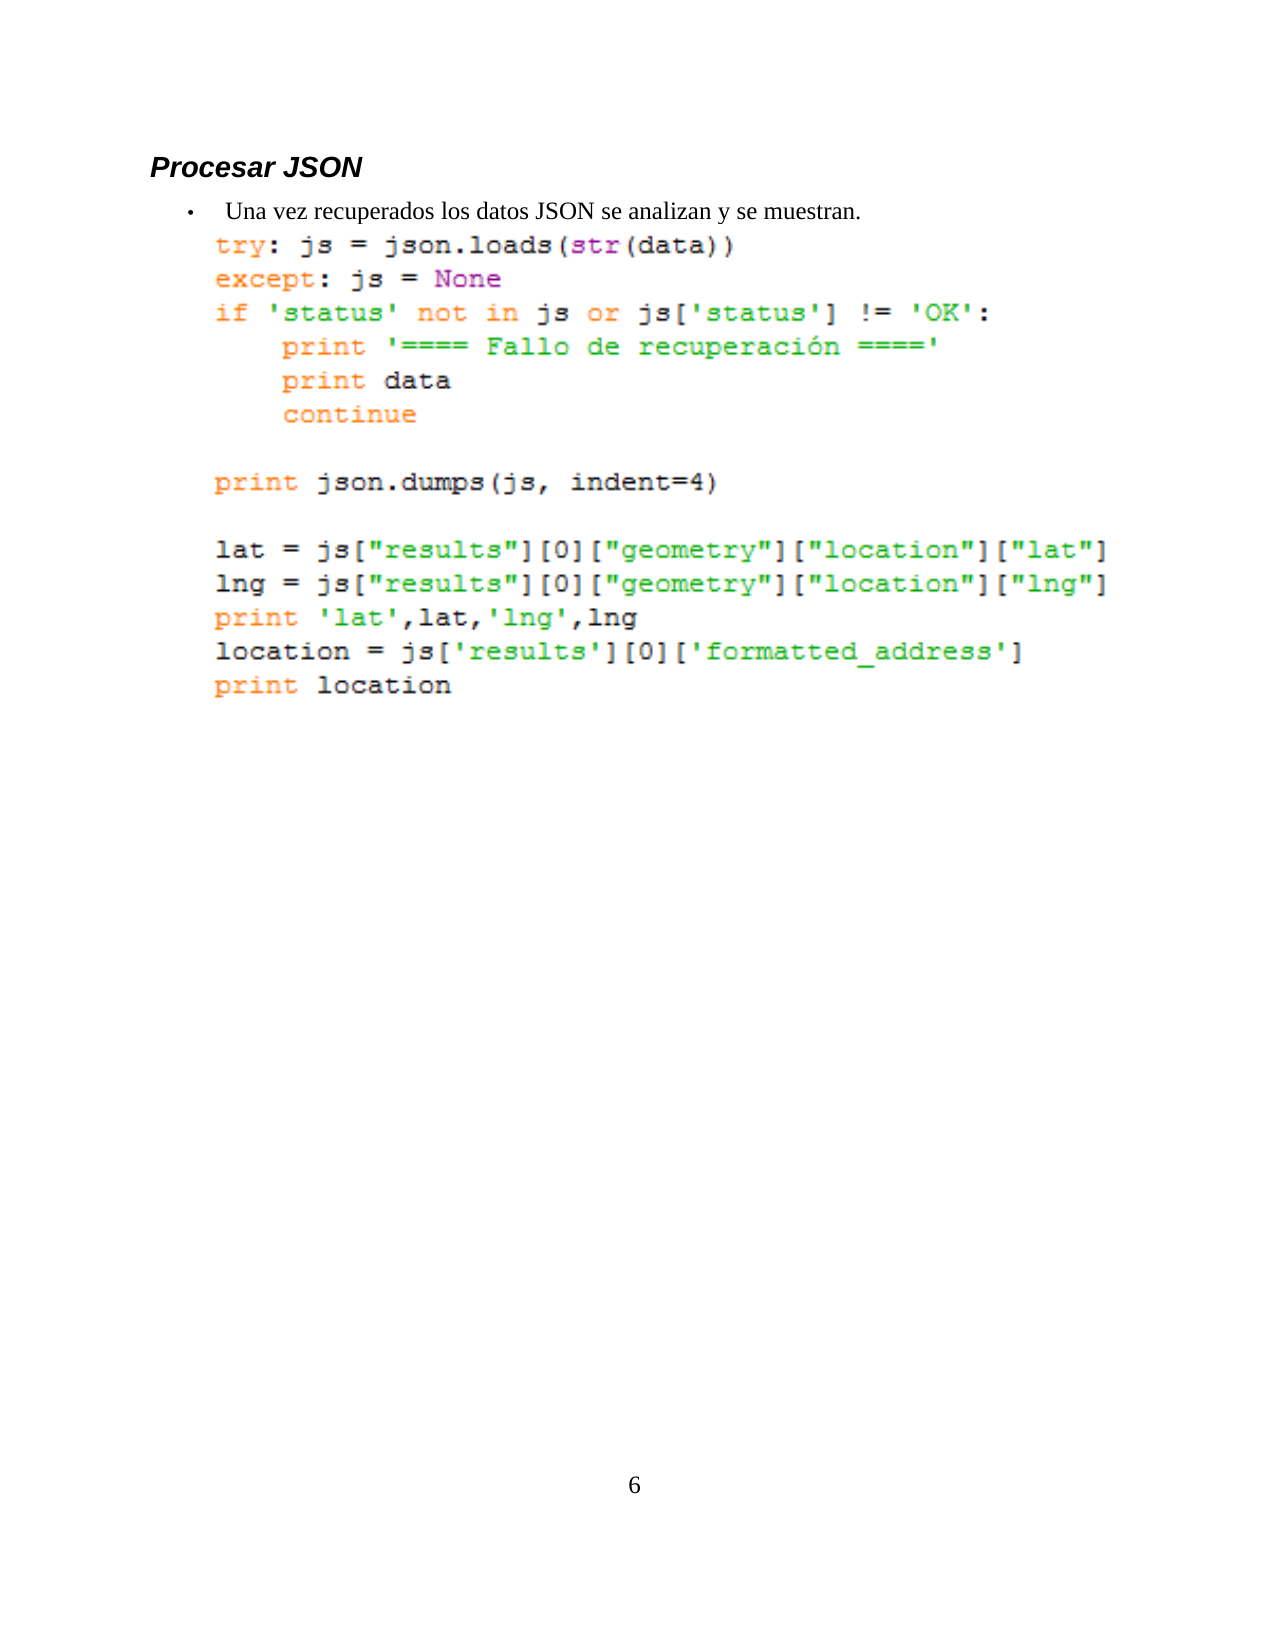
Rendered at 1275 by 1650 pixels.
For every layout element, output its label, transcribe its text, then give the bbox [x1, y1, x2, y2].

picture [150, 224, 1141, 717]
list Una vez recuperados los datos JSON se analizan y se muestran. [187, 196, 1125, 224]
subtitle Procesar JSON [150, 150, 1125, 183]
